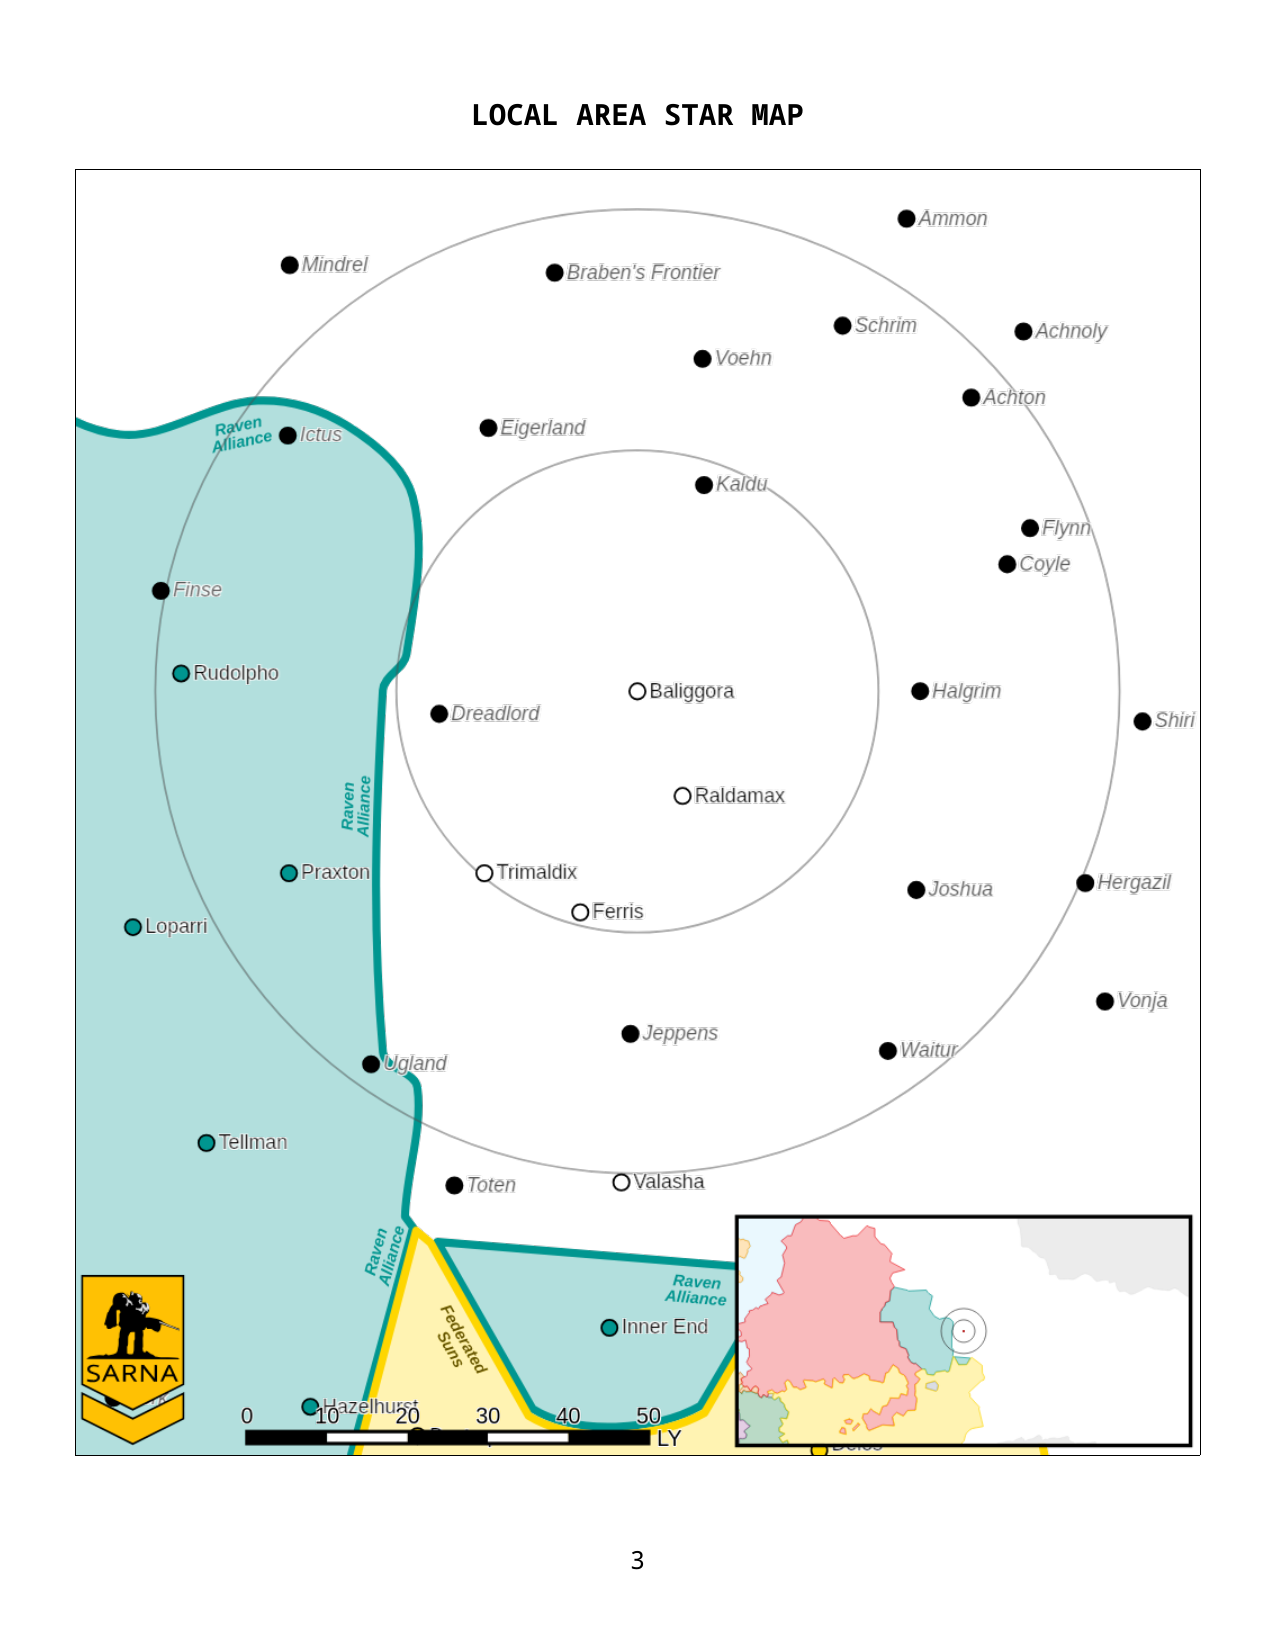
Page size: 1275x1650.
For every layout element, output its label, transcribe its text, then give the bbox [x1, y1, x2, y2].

subtitle LOCAL AREA STAR MAP [73, 94, 1201, 134]
picture [76, 170, 1200, 1455]
